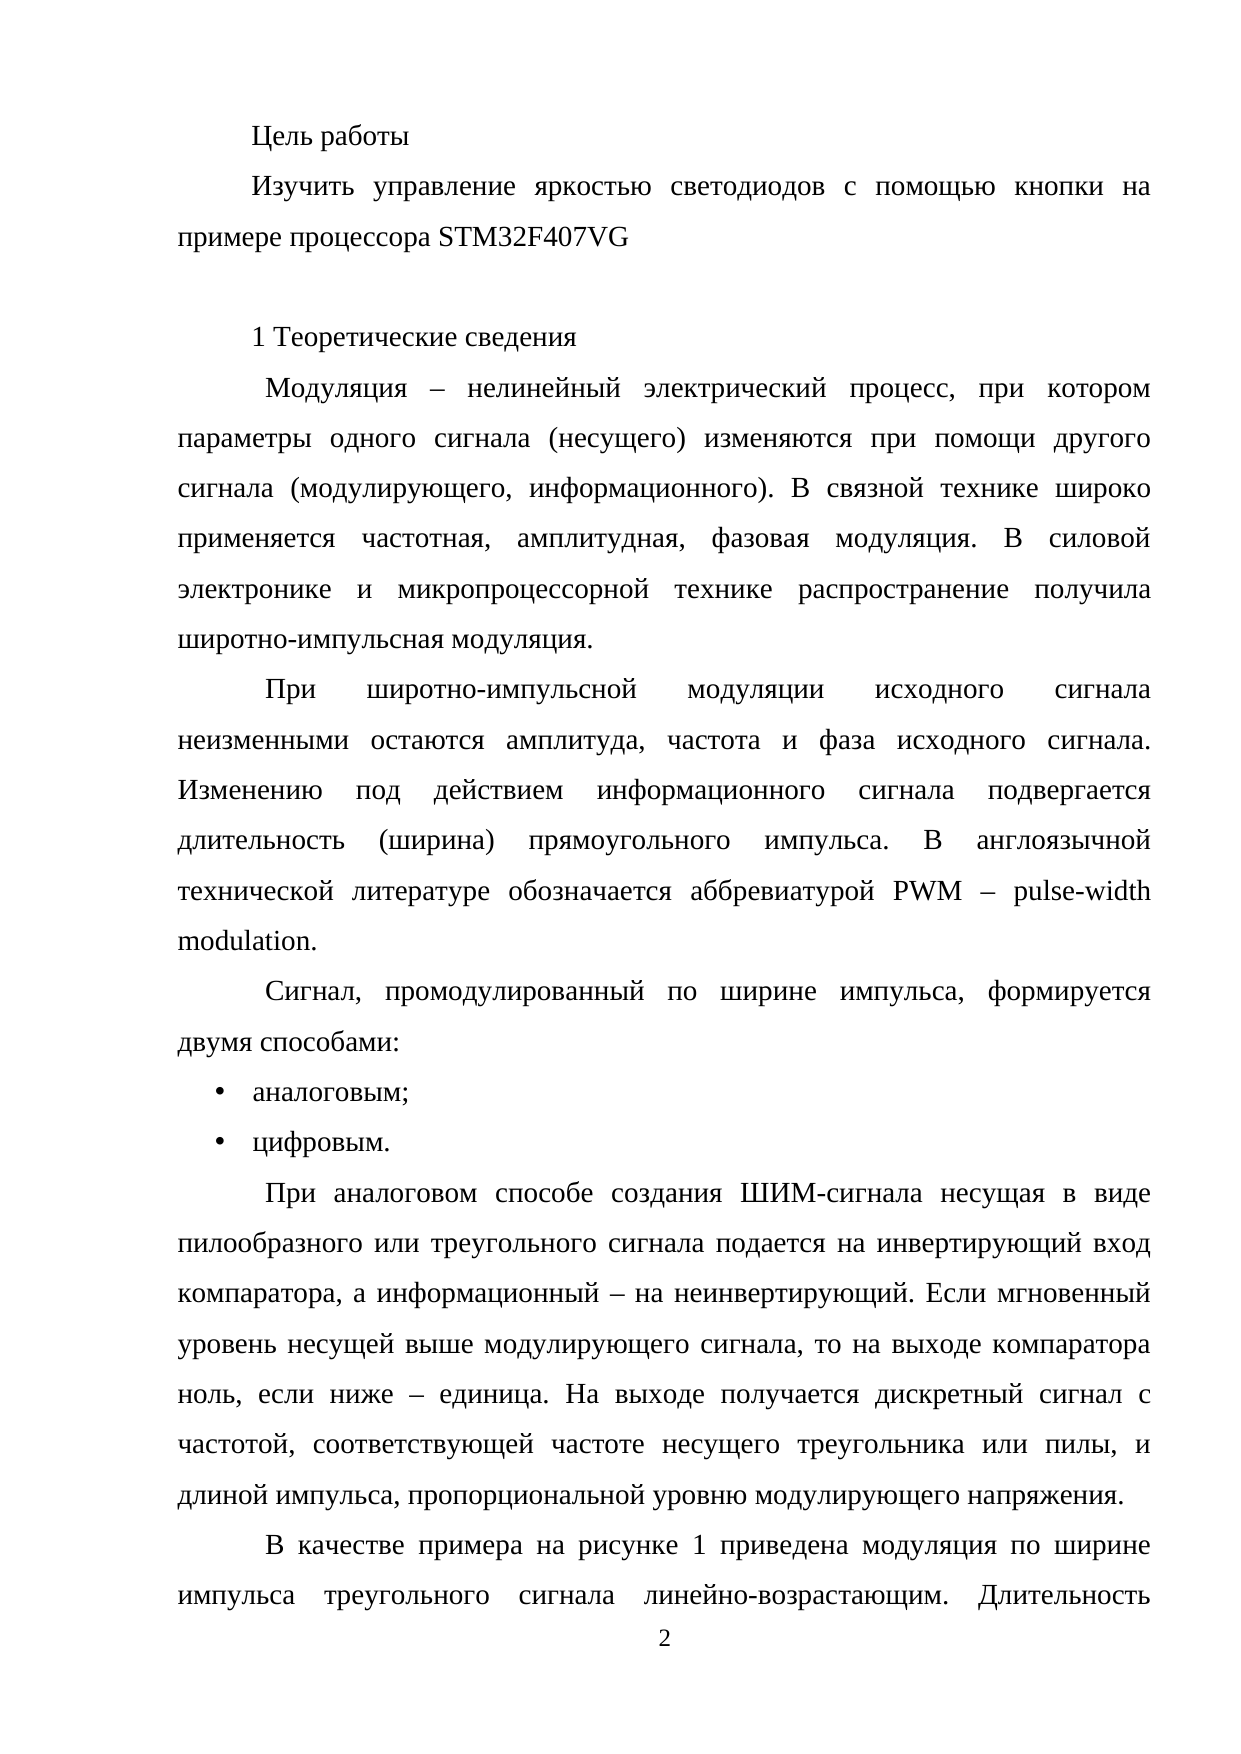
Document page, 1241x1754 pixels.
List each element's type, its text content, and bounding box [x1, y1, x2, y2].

text В качестве примера на рисунке 1 приведена модуляция по ширине импульса треугольного сигнала линейно-возрастающим. Длительность [177, 1527, 1152, 1611]
list 1 Теоретические сведения [177, 319, 1152, 353]
list Цель работы [177, 118, 1152, 152]
text При аналоговом способе создания ШИМ-сигнала несущая в виде пилообразного или треугольного сигнала подается на инвертирующий вход компаратора, а информационный – на неинвертирующий. Если мгновенный уровень несущей выше модулирующего сигнала, то на выходе компаратора ноль, если ниже – единица. На выходе получается дискретный сигнал с частотой, соответствующей частоте несущего треугольника или пилы, и длиной импульса, пропорциональной уровню модулирующего напряжения. [177, 1175, 1152, 1510]
text При широтно-импульсной модуляции исходного сигнала неизменными остаются амплитуда, частота и фаза исходного сигнала. Изменению под действием информационного сигнала подвергается длительность (ширина) прямоугольного импульса. В англоязычной технической литературе обозначается аббревиатурой PWM – pulse-width modulation. [177, 672, 1152, 957]
text Сигнал, промодулированный по ширине импульса, формируется двумя способами: [177, 973, 1152, 1057]
text Модуляция – нелинейный электрический процесс, при котором параметры одного сигнала (несущего) изменяются при помощи другого сигнала (модулирующего, информационного). В связной технике широко применяется частотная, амплитудная, фазовая модуляция. В силовой электронике и микропроцессорной технике распространение получила широтно-импульсная модуляция. [177, 370, 1152, 655]
list аналоговым; [215, 1074, 1152, 1108]
list цифровым. [215, 1124, 1152, 1158]
list Изучить управление яркостью светодиодов с помощью кнопки на примере процессора STM32F407VG [177, 168, 1152, 252]
